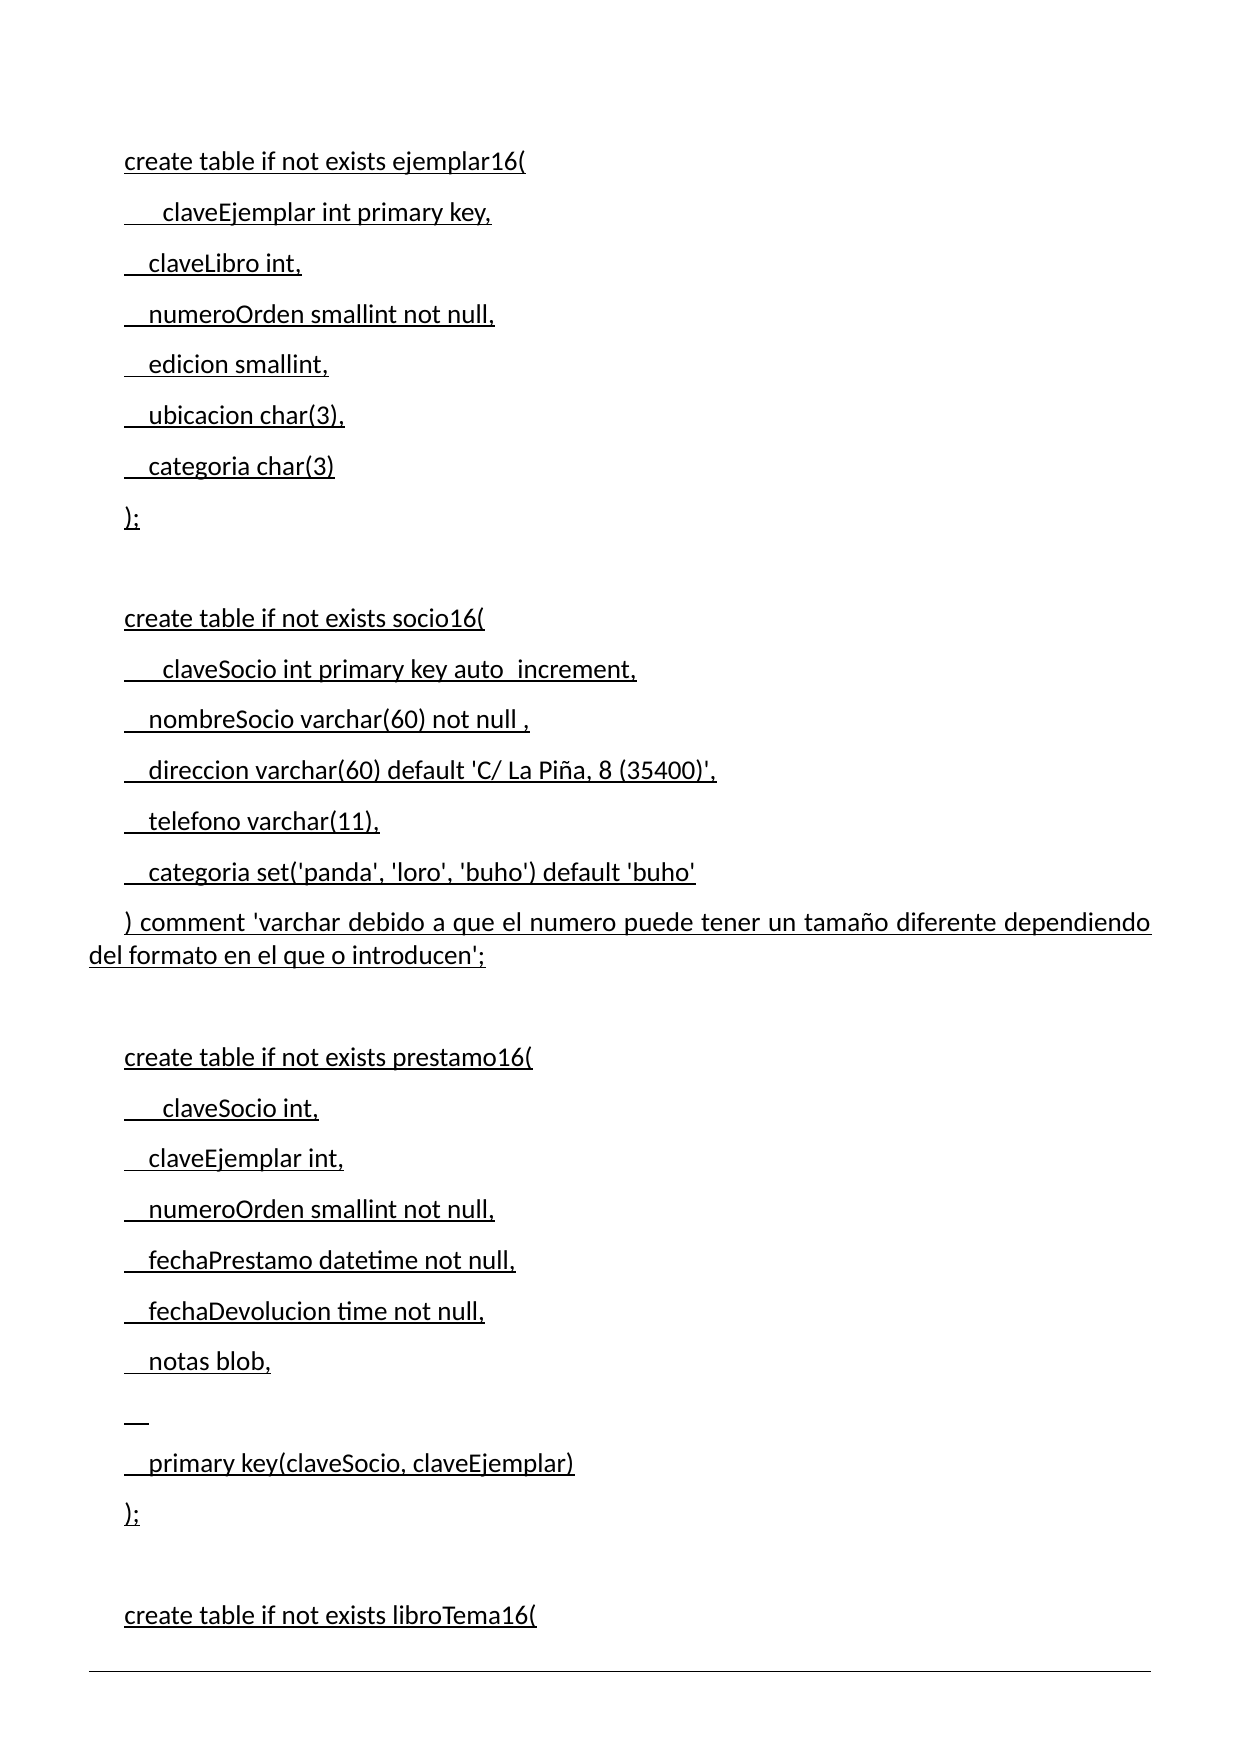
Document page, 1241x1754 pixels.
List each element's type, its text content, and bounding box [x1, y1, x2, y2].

text primary key(claveSocio, claveEjemplar) [89, 1446, 1152, 1479]
text create table if not exists ejemplar16( [89, 144, 1152, 178]
text fechaPrestamo datetime not null, [89, 1243, 1152, 1276]
text claveLibro int, [89, 246, 1152, 279]
text numeroOrden smallint not null, [89, 297, 1152, 330]
text create table if not exists socio16( [89, 601, 1152, 634]
text ); [89, 500, 1152, 533]
text notas blob, [89, 1344, 1152, 1377]
text numeroOrden smallint not null, [89, 1192, 1152, 1225]
text telefono varchar(11), [89, 804, 1152, 837]
text create table if not exists prestamo16( [89, 1040, 1152, 1073]
text claveEjemplar int, [89, 1141, 1152, 1174]
text categoria char(3) [89, 449, 1152, 482]
text create table if not exists libroTema16( [89, 1598, 1152, 1631]
text edicion smallint, [89, 347, 1152, 381]
text ubicacion char(3), [89, 398, 1152, 431]
text ); [89, 1497, 1152, 1529]
text claveEjemplar int primary key, [89, 195, 1152, 228]
text claveSocio int primary key auto_increment, [89, 652, 1152, 685]
text claveSocio int, [89, 1091, 1152, 1124]
text nombreSocio varchar(60) not null , [89, 703, 1152, 736]
text fechaDevolucion time not null, [89, 1294, 1152, 1327]
text categoria set('panda', 'loro', 'buho') default 'buho' [89, 855, 1152, 888]
text direccion varchar(60) default 'C/ La Piña, 8 (35400)', [89, 753, 1152, 786]
text ) comment 'varchar debido a que el numero puede tener un tamaño diferente dependiendo del formato en el que o introducen'; [89, 906, 1152, 972]
